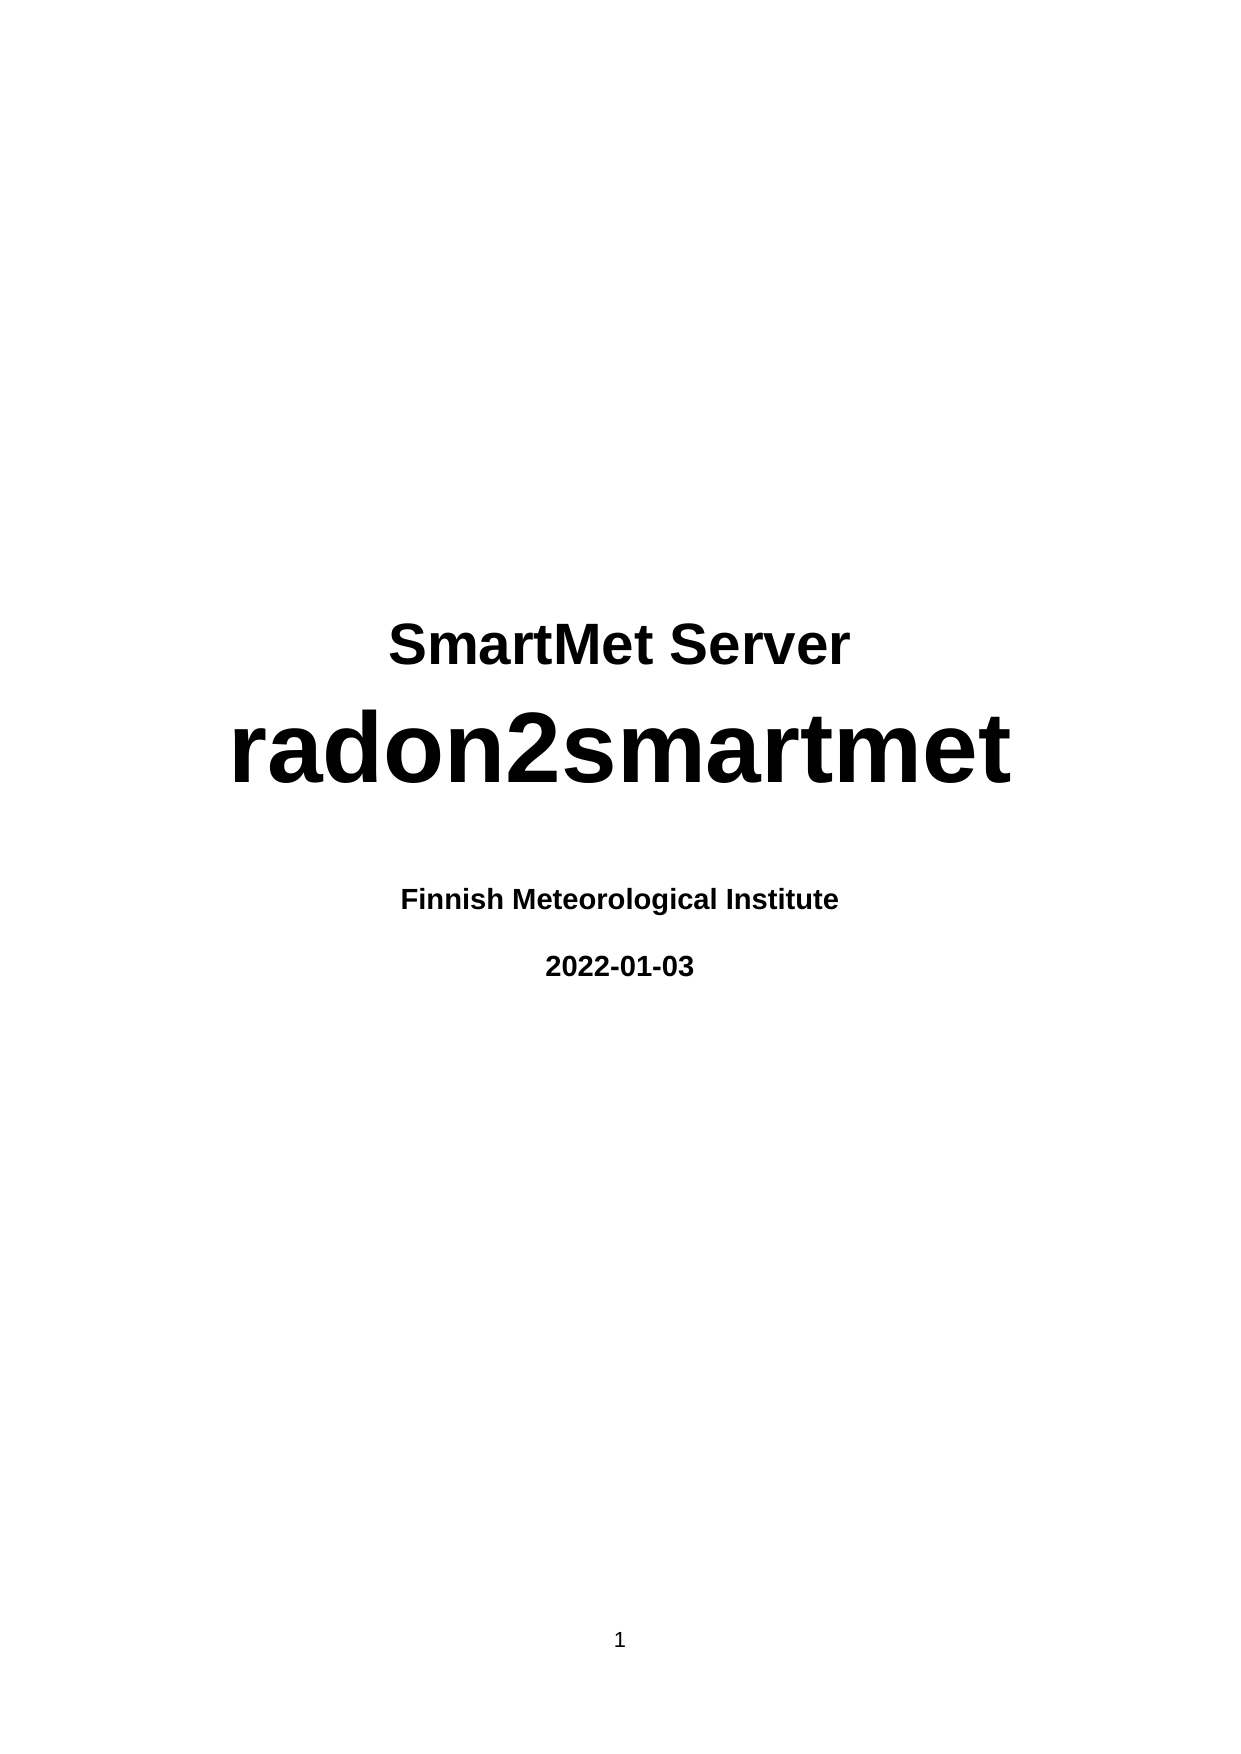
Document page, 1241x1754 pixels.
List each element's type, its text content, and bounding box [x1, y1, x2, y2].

table_cell radon2smartmet [117, 683, 1122, 809]
table_header SmartMet Server [117, 604, 1122, 683]
table_cell Finnish Meteorological Institute 2022-01-03 [117, 809, 1122, 988]
